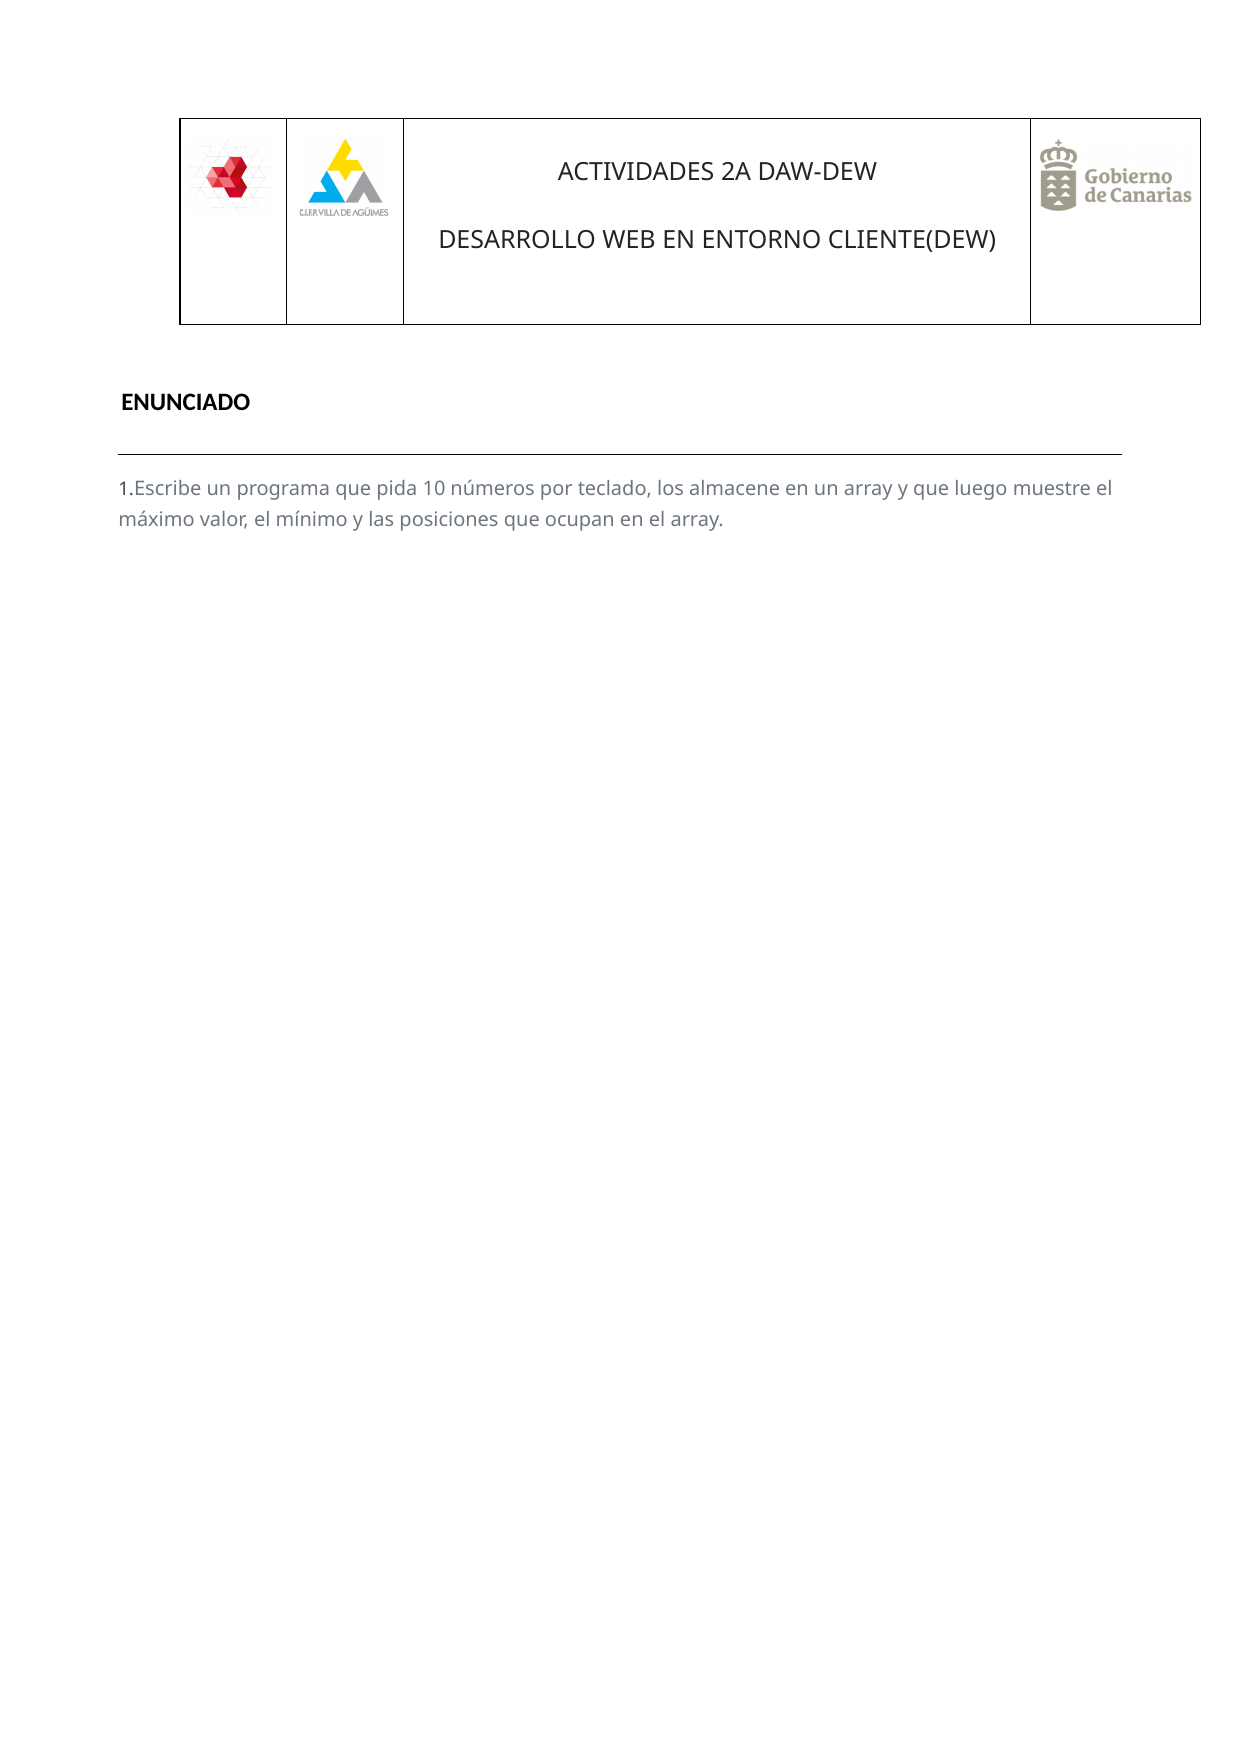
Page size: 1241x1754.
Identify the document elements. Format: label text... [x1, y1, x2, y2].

picture [299, 138, 389, 217]
picture [187, 138, 273, 214]
list Escribe un programa que pida 10 números por teclado, los almacene en un array y que luego muestre el máximo valor, el mínimo y las posiciones que ocupan en el array. [118, 474, 1122, 532]
text ENUNCIADO [118, 384, 1122, 417]
picture [1037, 137, 1193, 212]
